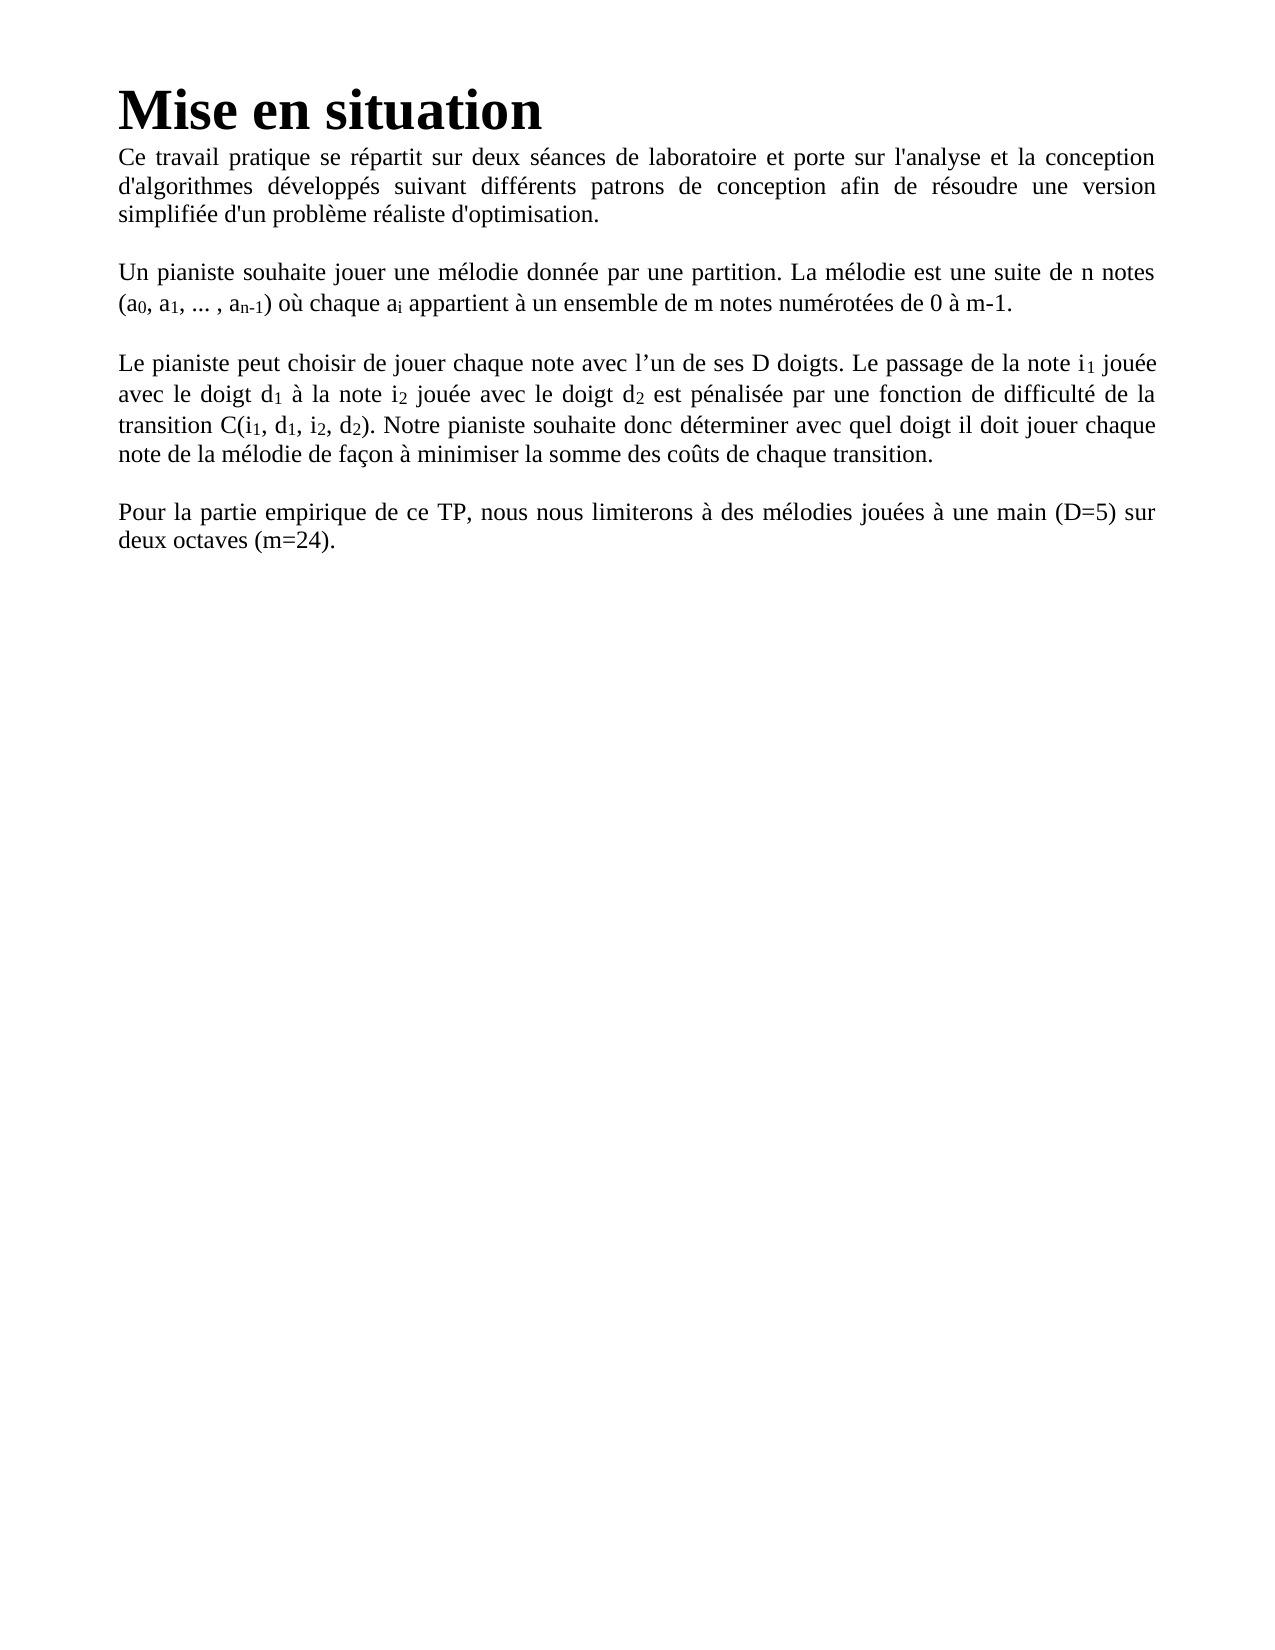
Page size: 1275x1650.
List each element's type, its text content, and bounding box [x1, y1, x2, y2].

text Pour la partie empirique de ce TP, nous nous limiterons à des mélodies jouées à une main (D=5) sur deux octaves (m=24). [118, 497, 1157, 554]
text Un pianiste souhaite jouer une mélodie donnée par une partition. La mélodie est une suite de n notes (a0, a1, ... , an-1) où chaque ai appartient à un ensemble de m notes numérotées de 0 à m-1. [118, 257, 1157, 317]
text Ce travail pratique se répartit sur deux séances de laboratoire et porte sur l'analyse et la conception d'algorithmes développés suivant différents patrons de conception afin de résoudre une version simplifiée d'un problème réaliste d'optimisation. [118, 142, 1157, 228]
text Mise en situation [118, 75, 1157, 142]
text Le pianiste peut choisir de jouer chaque note avec l’un de ses D doigts. Le passage de la note i1 jouée avec le doigt d1 à la note i2 jouée avec le doigt d2 est pénalisée par une fonction de difficulté de la transition C(i1, d1, i2, d2). Notre pianiste souhaite donc déterminer avec quel doigt il doit jouer chaque note de la mélodie de façon à minimiser la somme des coûts de chaque transition. [118, 346, 1157, 468]
